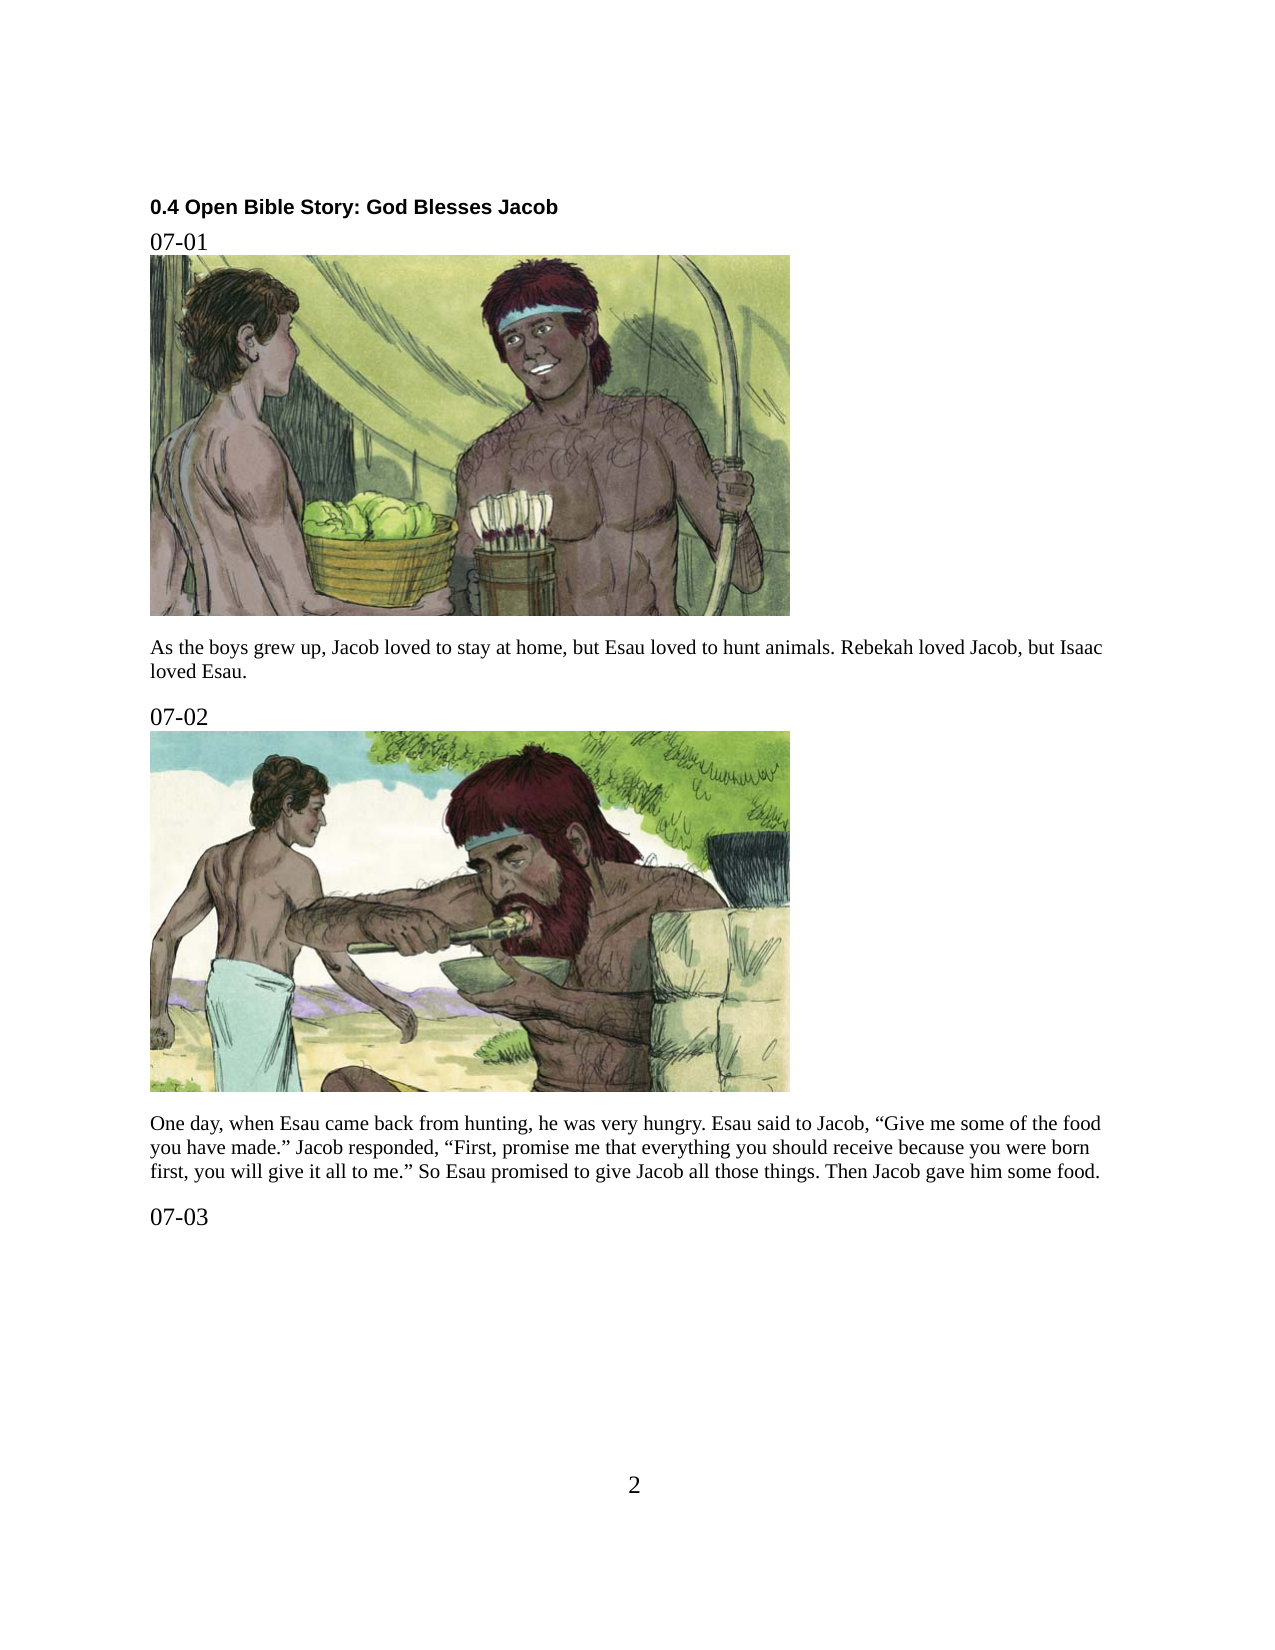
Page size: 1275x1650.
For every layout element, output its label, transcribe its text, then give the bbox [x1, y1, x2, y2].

text One day, when Esau came back from hunting, he was very hungry. Esau said to Jacob, “Give me some of the food you have made.” Jacob responded, “First, promise me that everything you should receive because you were born first, you will give it all to me.” So Esau promised to give Jacob all those things. Then Jacob gave him some food. [150, 1111, 1125, 1183]
subtitle 07-02 [150, 702, 1125, 731]
subtitle 07-03 [150, 1202, 1125, 1231]
text As the boys grew up, Jacob loved to stay at home, but Esau loved to hunt animals. Rebekah loved Jacob, but Isaac loved Esau. [150, 635, 1125, 683]
subtitle 0.4 Open Bible Story: God Blesses Jacob [150, 195, 1125, 219]
picture [150, 731, 790, 1092]
subtitle 07-01 [150, 227, 1125, 255]
picture [150, 255, 790, 616]
